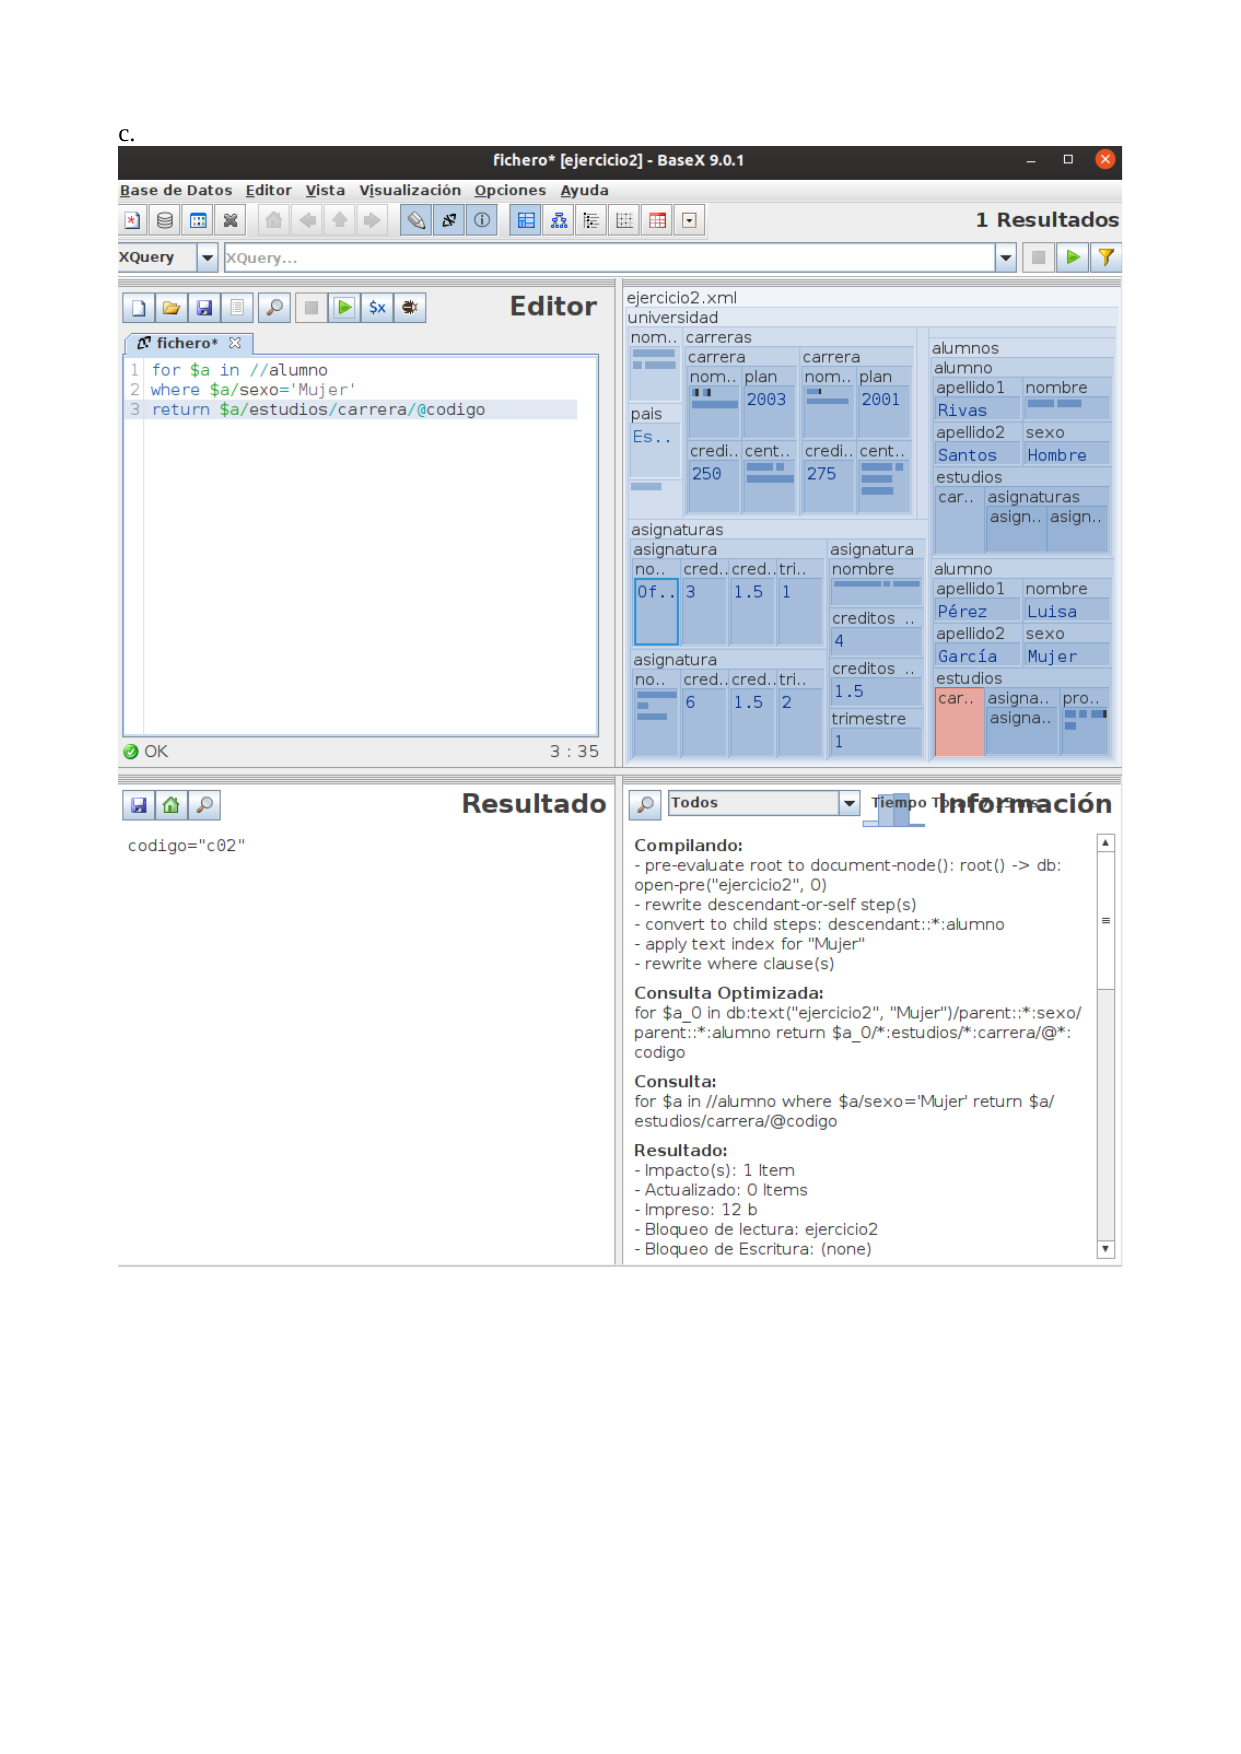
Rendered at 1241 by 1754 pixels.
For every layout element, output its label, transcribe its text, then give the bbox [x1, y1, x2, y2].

text c. [118, 118, 1122, 146]
picture [118, 146, 1123, 1271]
